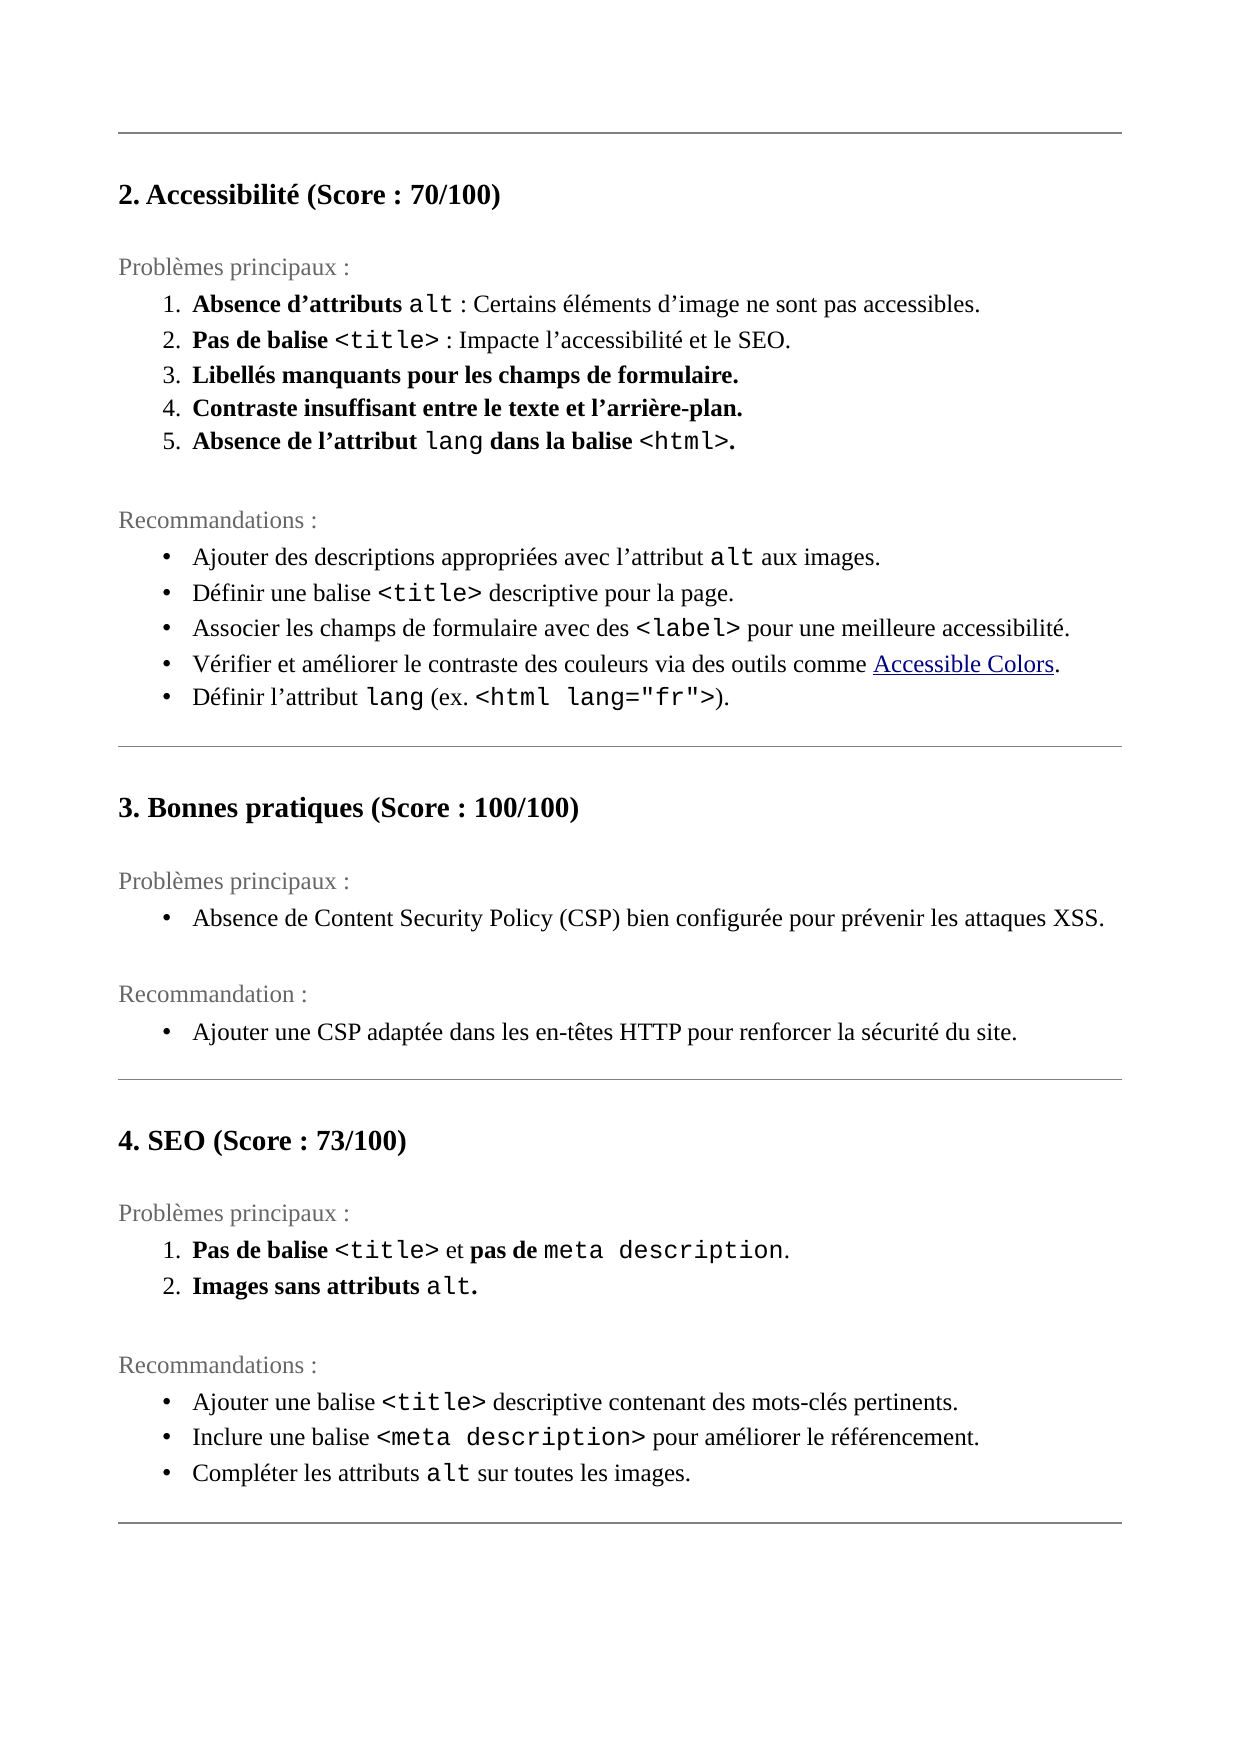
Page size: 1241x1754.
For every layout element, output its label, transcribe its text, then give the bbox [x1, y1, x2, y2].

list Images sans attributs alt. [162, 1271, 1122, 1302]
list Associer les champs de formulaire avec des <label> pour une meilleure accessibilité. [162, 613, 1122, 644]
list Définir l’attribut lang (ex. <html lang="fr">). [162, 682, 1122, 712]
list Ajouter des descriptions appropriées avec l’attribut alt aux images. [162, 542, 1122, 573]
list Contraste insuffisant entre le texte et l’arrière-plan. [162, 393, 1122, 422]
subtitle Problèmes principaux : [118, 866, 1122, 894]
subtitle Recommandations : [118, 505, 1122, 534]
subtitle Recommandation : [118, 979, 1122, 1008]
list Inclure une balise <meta description> pour améliorer le référencement. [162, 1422, 1122, 1453]
subtitle Recommandations : [118, 1350, 1122, 1379]
list Absence de l’attribut lang dans la balise <html>. [162, 426, 1122, 457]
list Ajouter une balise <title> descriptive contenant des mots-clés pertinents. [162, 1387, 1122, 1418]
list Définir une balise <title> descriptive pour la page. [162, 578, 1122, 609]
subtitle Problèmes principaux : [118, 252, 1122, 281]
list Ajouter une CSP adaptée dans les en-têtes HTTP pour renforcer la sécurité du site. [162, 1017, 1122, 1045]
subtitle 3. Bonnes pratiques (Score : 100/100) [118, 791, 1122, 824]
list Compléter les attributs alt sur toutes les images. [162, 1458, 1122, 1489]
subtitle 2. Accessibilité (Score : 70/100) [118, 177, 1122, 211]
subtitle 4. SEO (Score : 73/100) [118, 1123, 1122, 1157]
list Pas de balise <title> : Impacte l’accessibilité et le SEO. [162, 325, 1122, 356]
list Vérifier et améliorer le contraste des couleurs via des outils comme Accessible Colors. [162, 649, 1122, 677]
list Absence de Content Security Policy (CSP) bien configurée pour prévenir les attaques XSS. [162, 903, 1122, 932]
list Pas de balise <title> et pas de meta description. [162, 1235, 1122, 1266]
subtitle Problèmes principaux : [118, 1198, 1122, 1227]
list Absence d’attributs alt : Certains éléments d’image ne sont pas accessibles. [162, 289, 1122, 320]
list Libellés manquants pour les champs de formulaire. [162, 360, 1122, 389]
